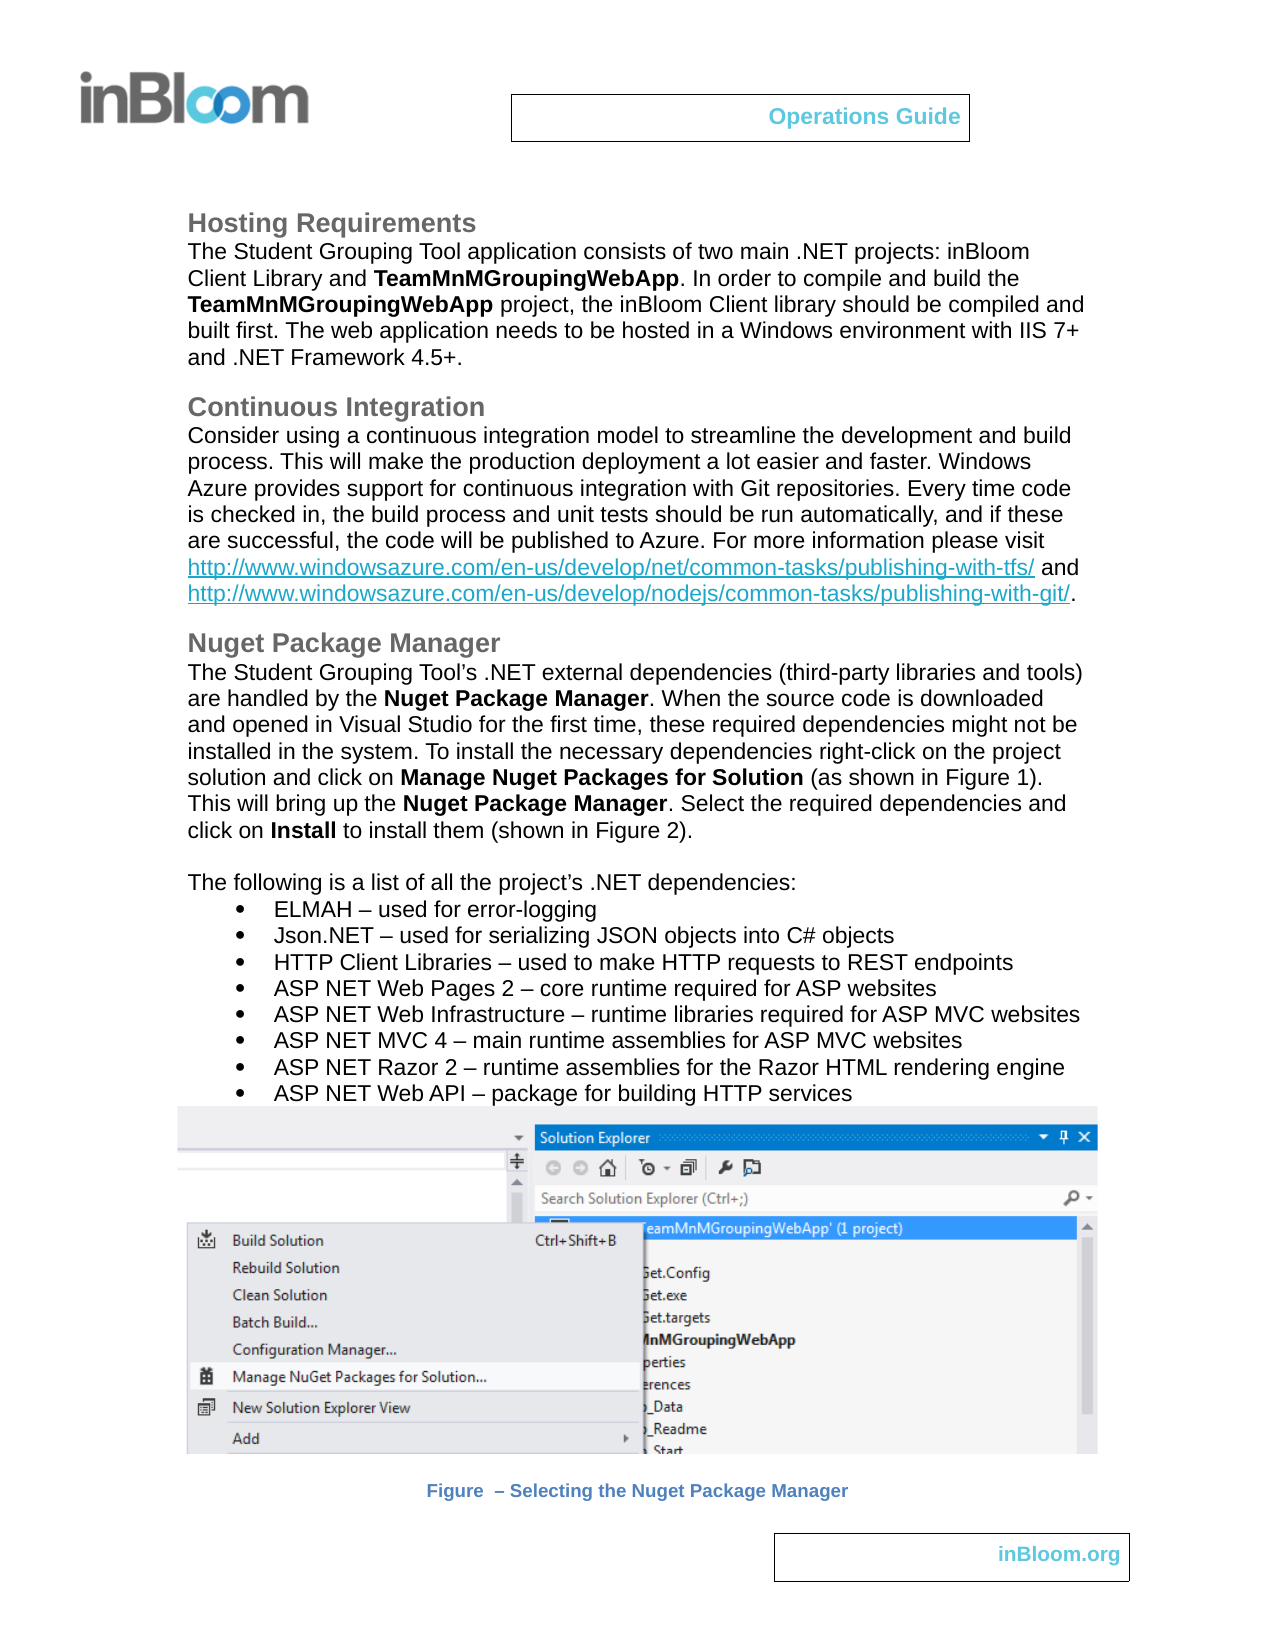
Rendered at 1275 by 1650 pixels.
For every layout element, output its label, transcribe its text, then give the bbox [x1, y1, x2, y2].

list Json.NET – used for serializing JSON objects into C# objects [236, 922, 1087, 948]
text Figure – Selecting the Nuget Package Manager [187, 1479, 1087, 1501]
subtitle Hosting Requirements [187, 207, 1087, 238]
picture [75, 66, 876, 173]
list ASP NET Web Infrastructure – runtime libraries required for ASP MVC websites [236, 1001, 1087, 1027]
text Consider using a continuous integration model to streamline the development and build process. This will make the production deployment a lot easier and faster. Windows Azure provides support for continuous integration with Git repositories. Every time code is checked in, the build process and unit tests should be run automatically, and if these are successful, the code will be published to Azure. For more information please visit http://www.windowsazure.com/en-us/develop/net/common-tasks/publishing-with-tfs/ and http://www.windowsazure.com/en-us/develop/nodejs/common-tasks/publishing-with-git/. [187, 422, 1087, 606]
list HTTP Client Libraries – used to make HTTP requests to REST endpoints [236, 948, 1087, 975]
picture [177, 1106, 1098, 1454]
list ASP NET MVC 4 – main runtime assemblies for ASP MVC websites [236, 1027, 1087, 1054]
list ASP NET Web Pages 2 – core runtime required for ASP websites [236, 975, 1087, 1001]
subtitle Continuous Integration [187, 391, 1087, 422]
text The following is a list of all the project’s .NET dependencies: [187, 869, 1087, 896]
list ELMAH – used for error-logging [236, 896, 1087, 922]
text The Student Grouping Tool application consists of two main .NET projects: inBloom Client Library and TeamMnMGroupingWebApp. In order to compile and build the TeamMnMGroupingWebApp project, the inBloom Client library should be compiled and built first. The web application needs to be hosted in a Windows environment with IIS 7+ and .NET Framework 4.5+. [187, 238, 1087, 370]
text The Student Grouping Tool’s .NET external dependencies (third-party libraries and tools) are handled by the Nuget Package Manager. When the source code is downloaded and opened in Visual Studio for the first time, these required dependencies might not be installed in the system. To install the necessary dependencies right-click on the project solution and click on Manage Nuget Packages for Solution (as shown in Figure 1). This will bring up the Nuget Package Manager. Select the required dependencies and click on Install to install them (shown in Figure 2). [187, 658, 1087, 843]
list ASP NET Razor 2 – runtime assemblies for the Razor HTML rendering engine [236, 1054, 1087, 1080]
list ASP NET Web API – package for building HTTP services [236, 1080, 1087, 1106]
subtitle Nuget Package Manager [187, 627, 1087, 658]
